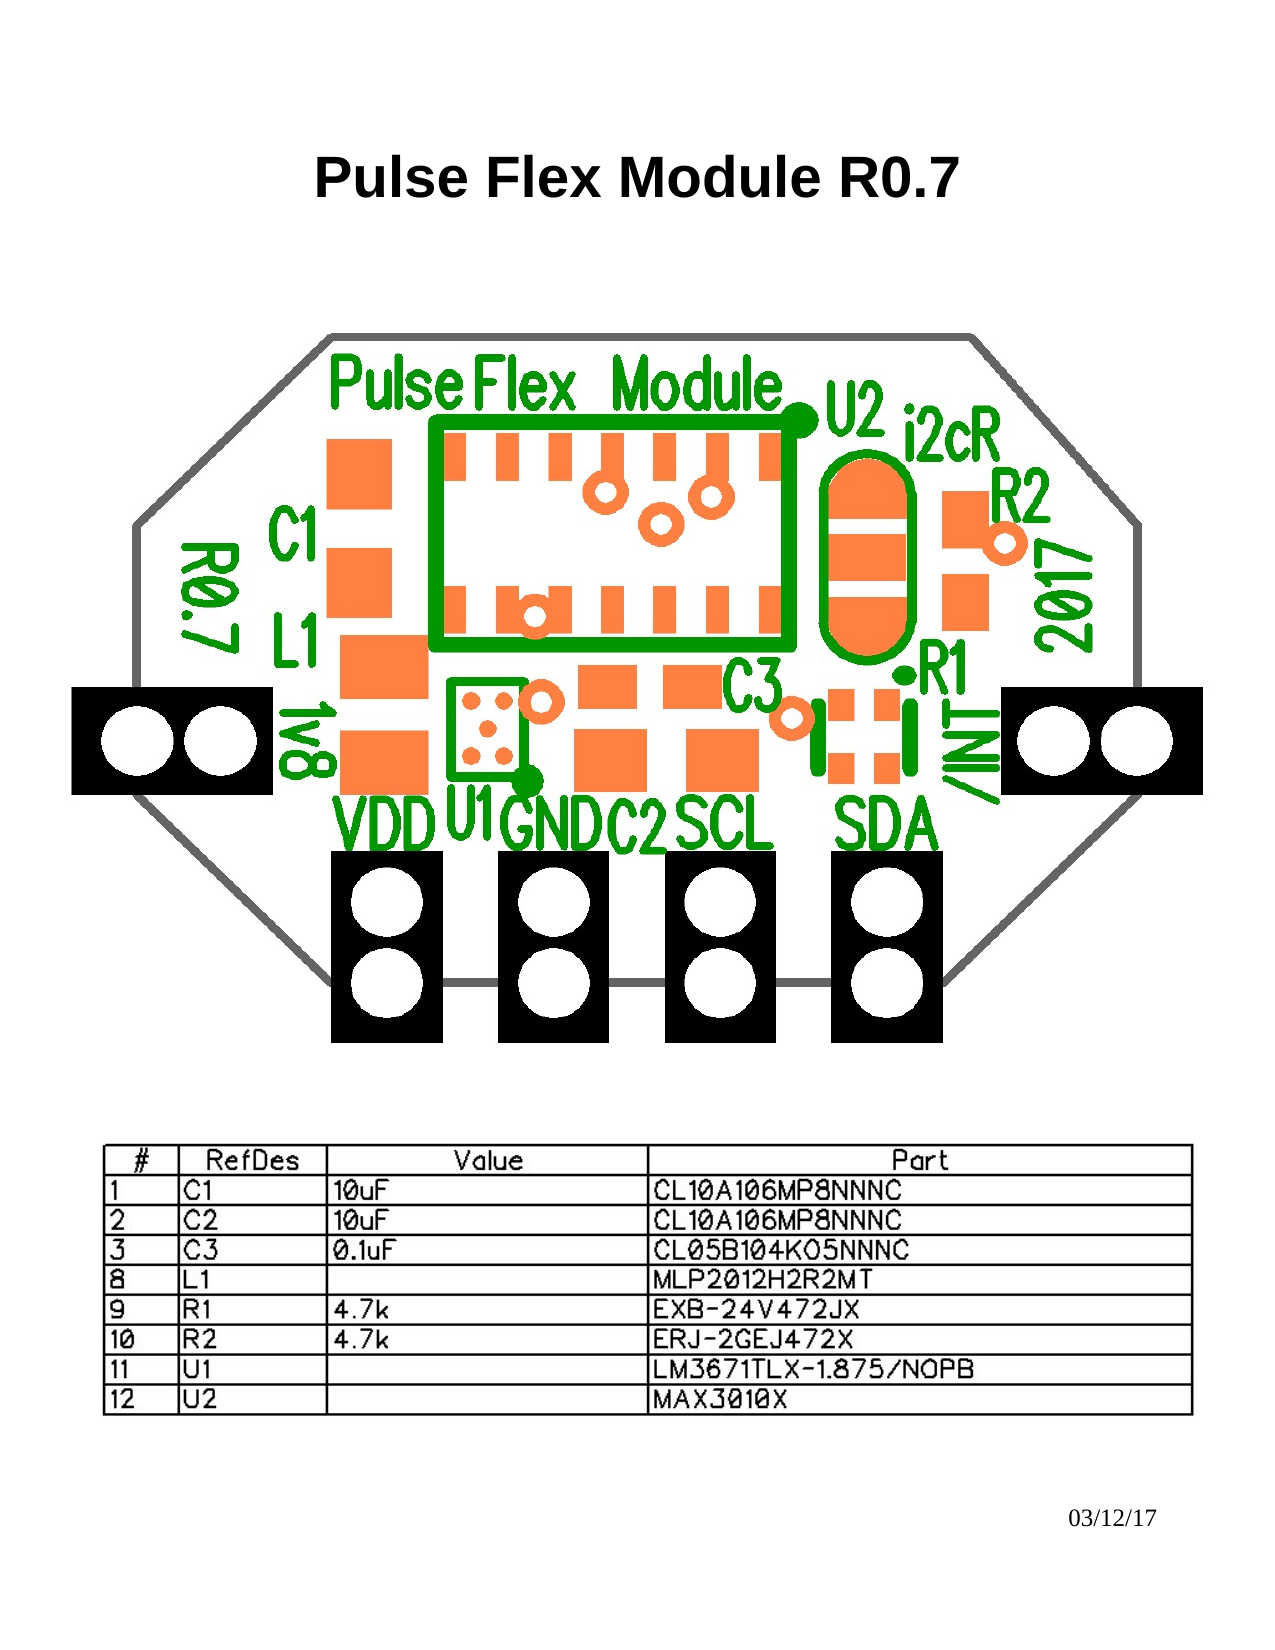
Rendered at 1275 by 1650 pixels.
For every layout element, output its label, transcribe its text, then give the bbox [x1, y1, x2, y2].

title Pulse Flex Module R0.7 [118, 143, 1157, 210]
picture [63, 315, 1212, 1043]
picture [93, 1134, 1206, 1427]
